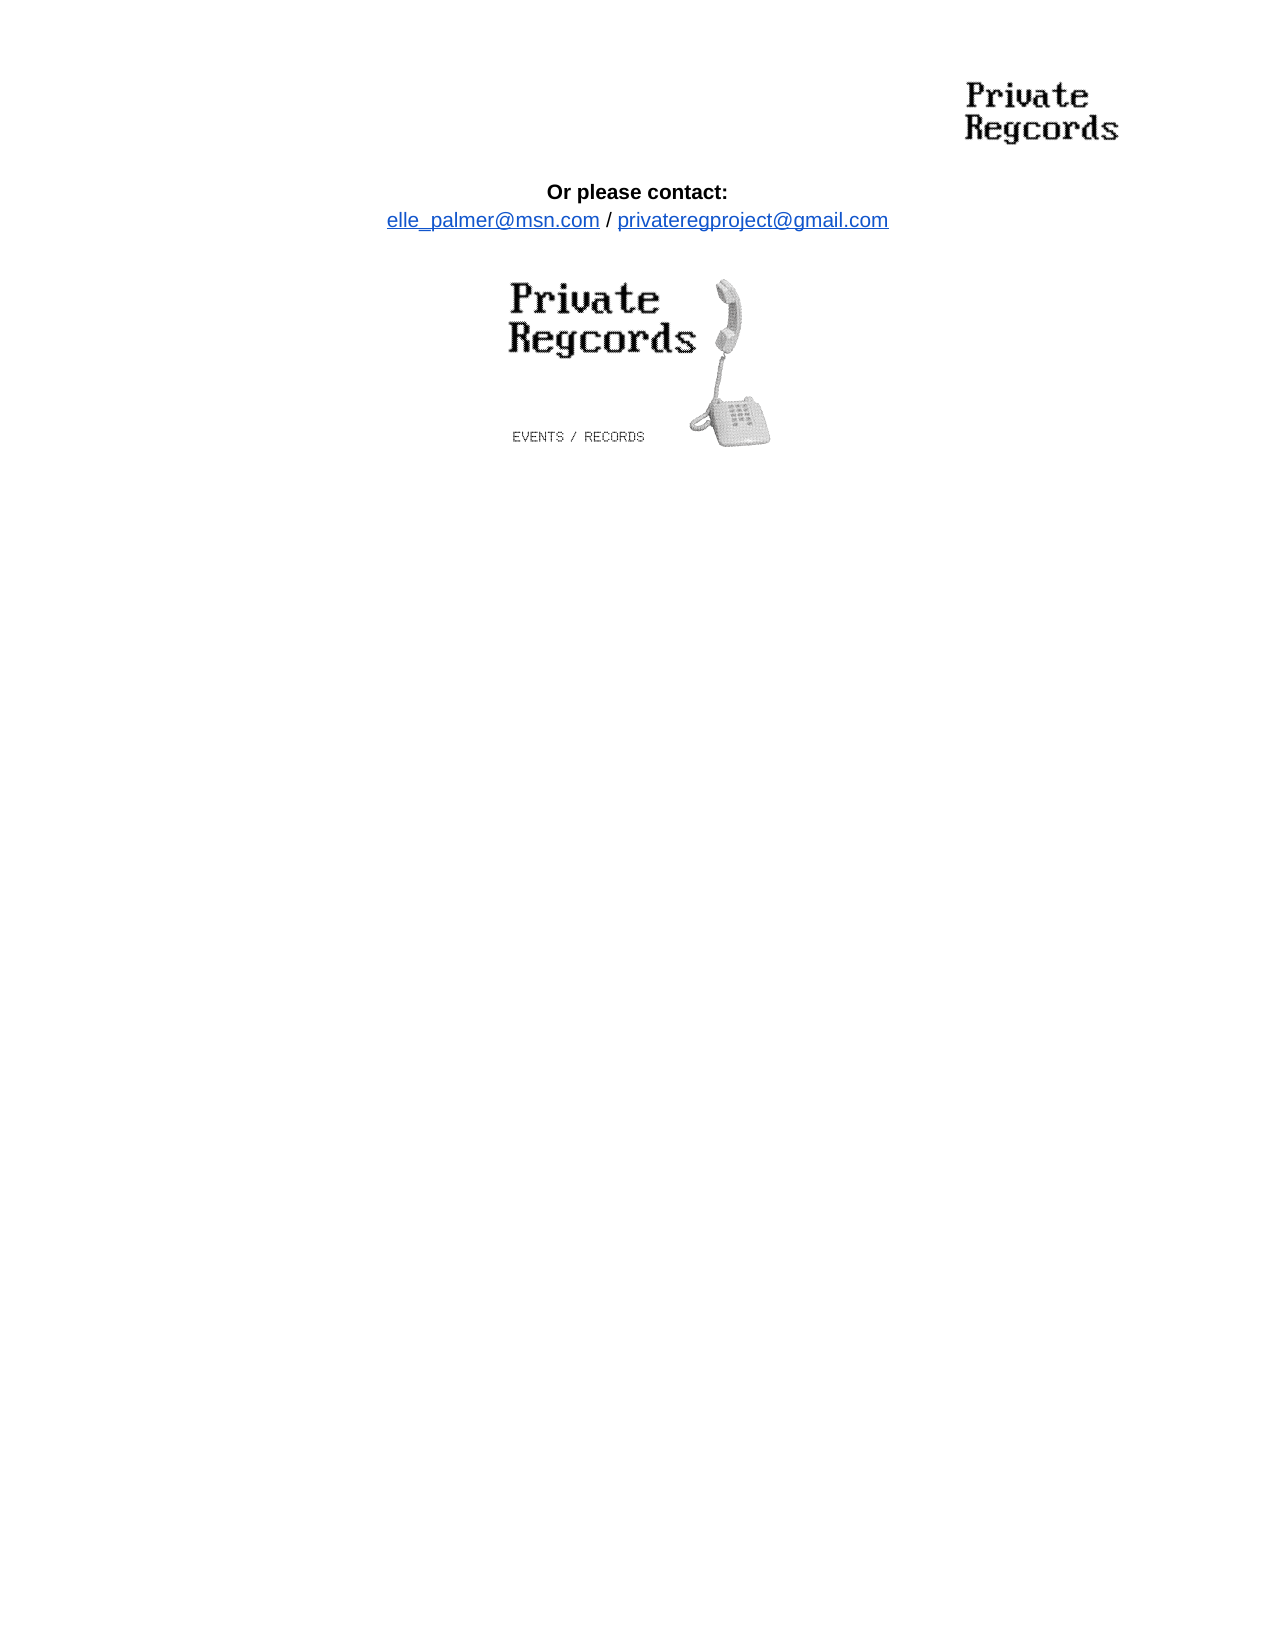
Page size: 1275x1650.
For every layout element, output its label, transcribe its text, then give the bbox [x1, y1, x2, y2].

picture [494, 262, 781, 467]
text Or please contact: [150, 180, 1125, 204]
text elle_palmer@msn.com / privateregproject@gmail.com [150, 207, 1125, 231]
